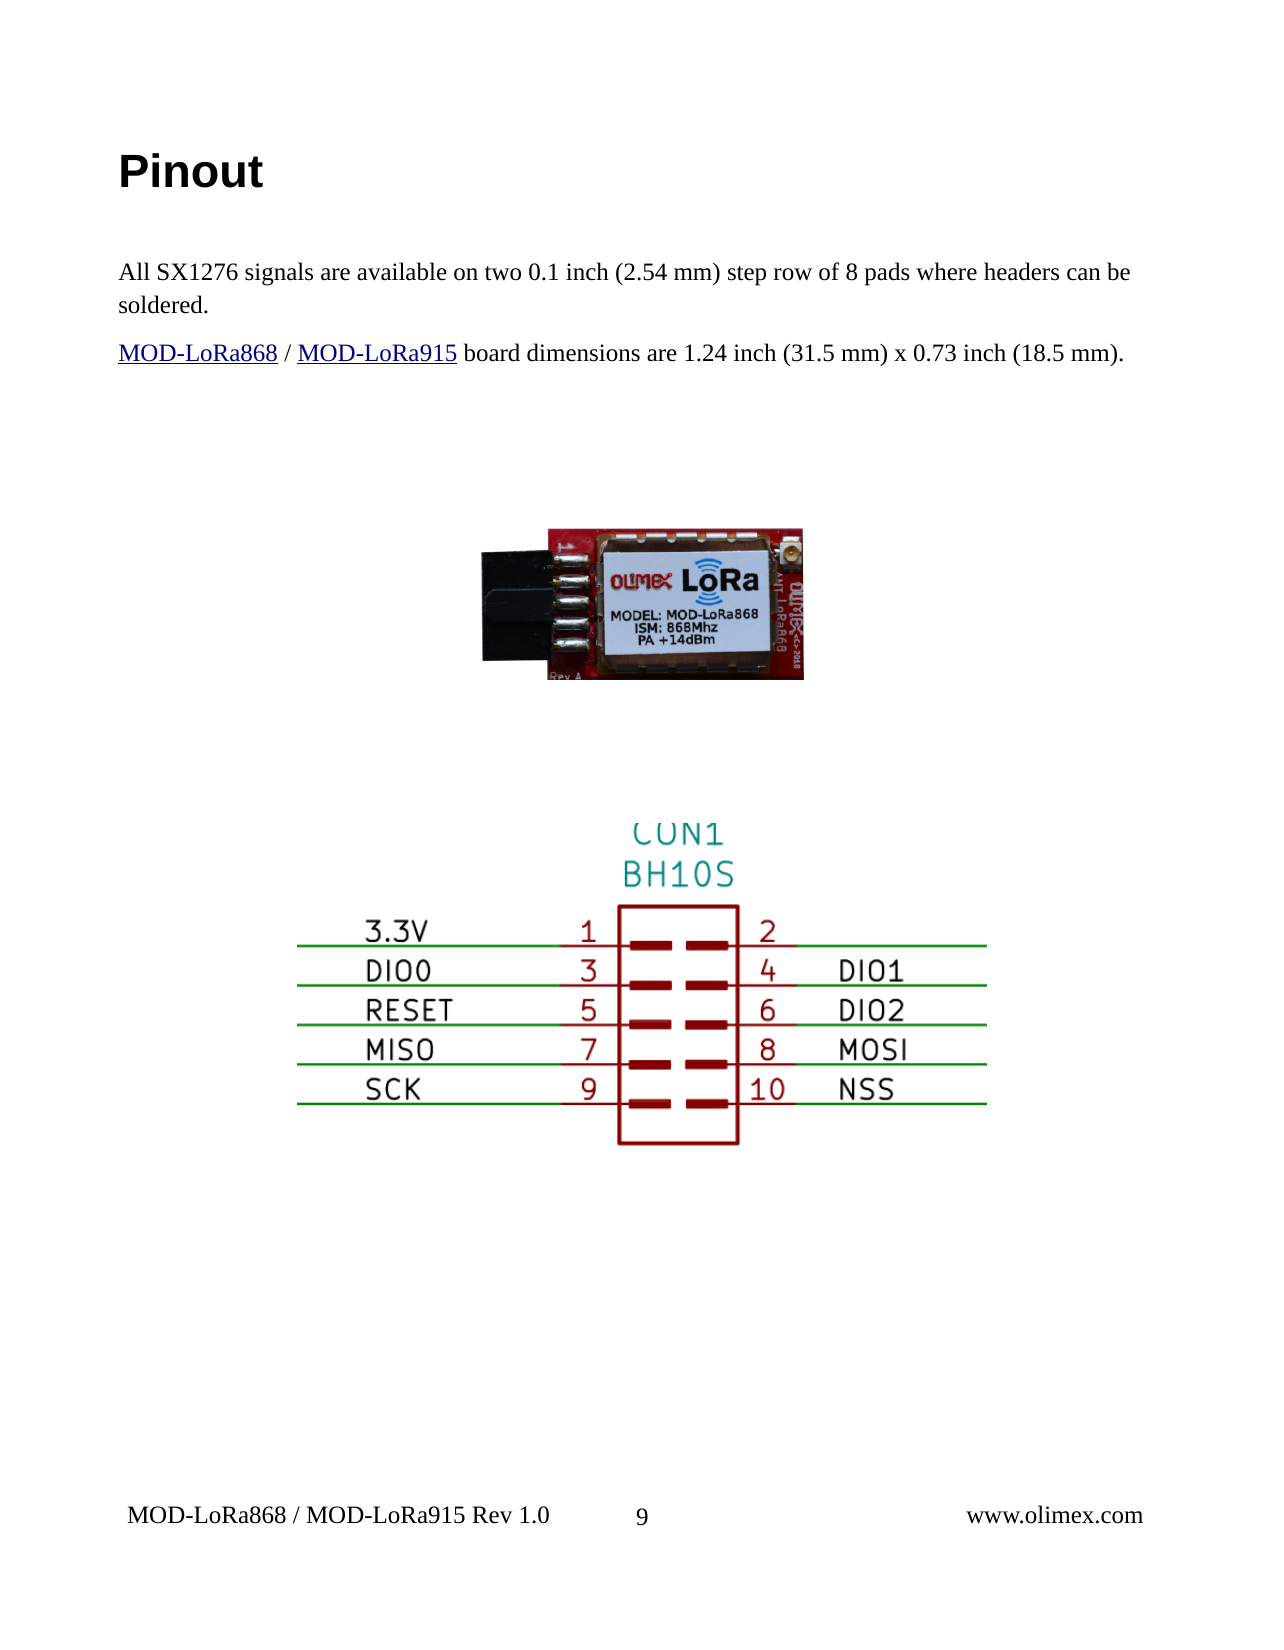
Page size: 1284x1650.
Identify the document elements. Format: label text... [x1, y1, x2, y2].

subtitle Pinout [118, 143, 1166, 197]
text MOD-LoRa868 / MOD-LoRa915 board dimensions are 1.24 inch (31.5 mm) x 0.73 inch (18.5 mm). [118, 338, 1166, 366]
picture [297, 385, 987, 1192]
text All SX1276 signals are available on two 0.1 inch (2.54 mm) step row of 8 pads where headers can be soldered. [118, 257, 1166, 319]
